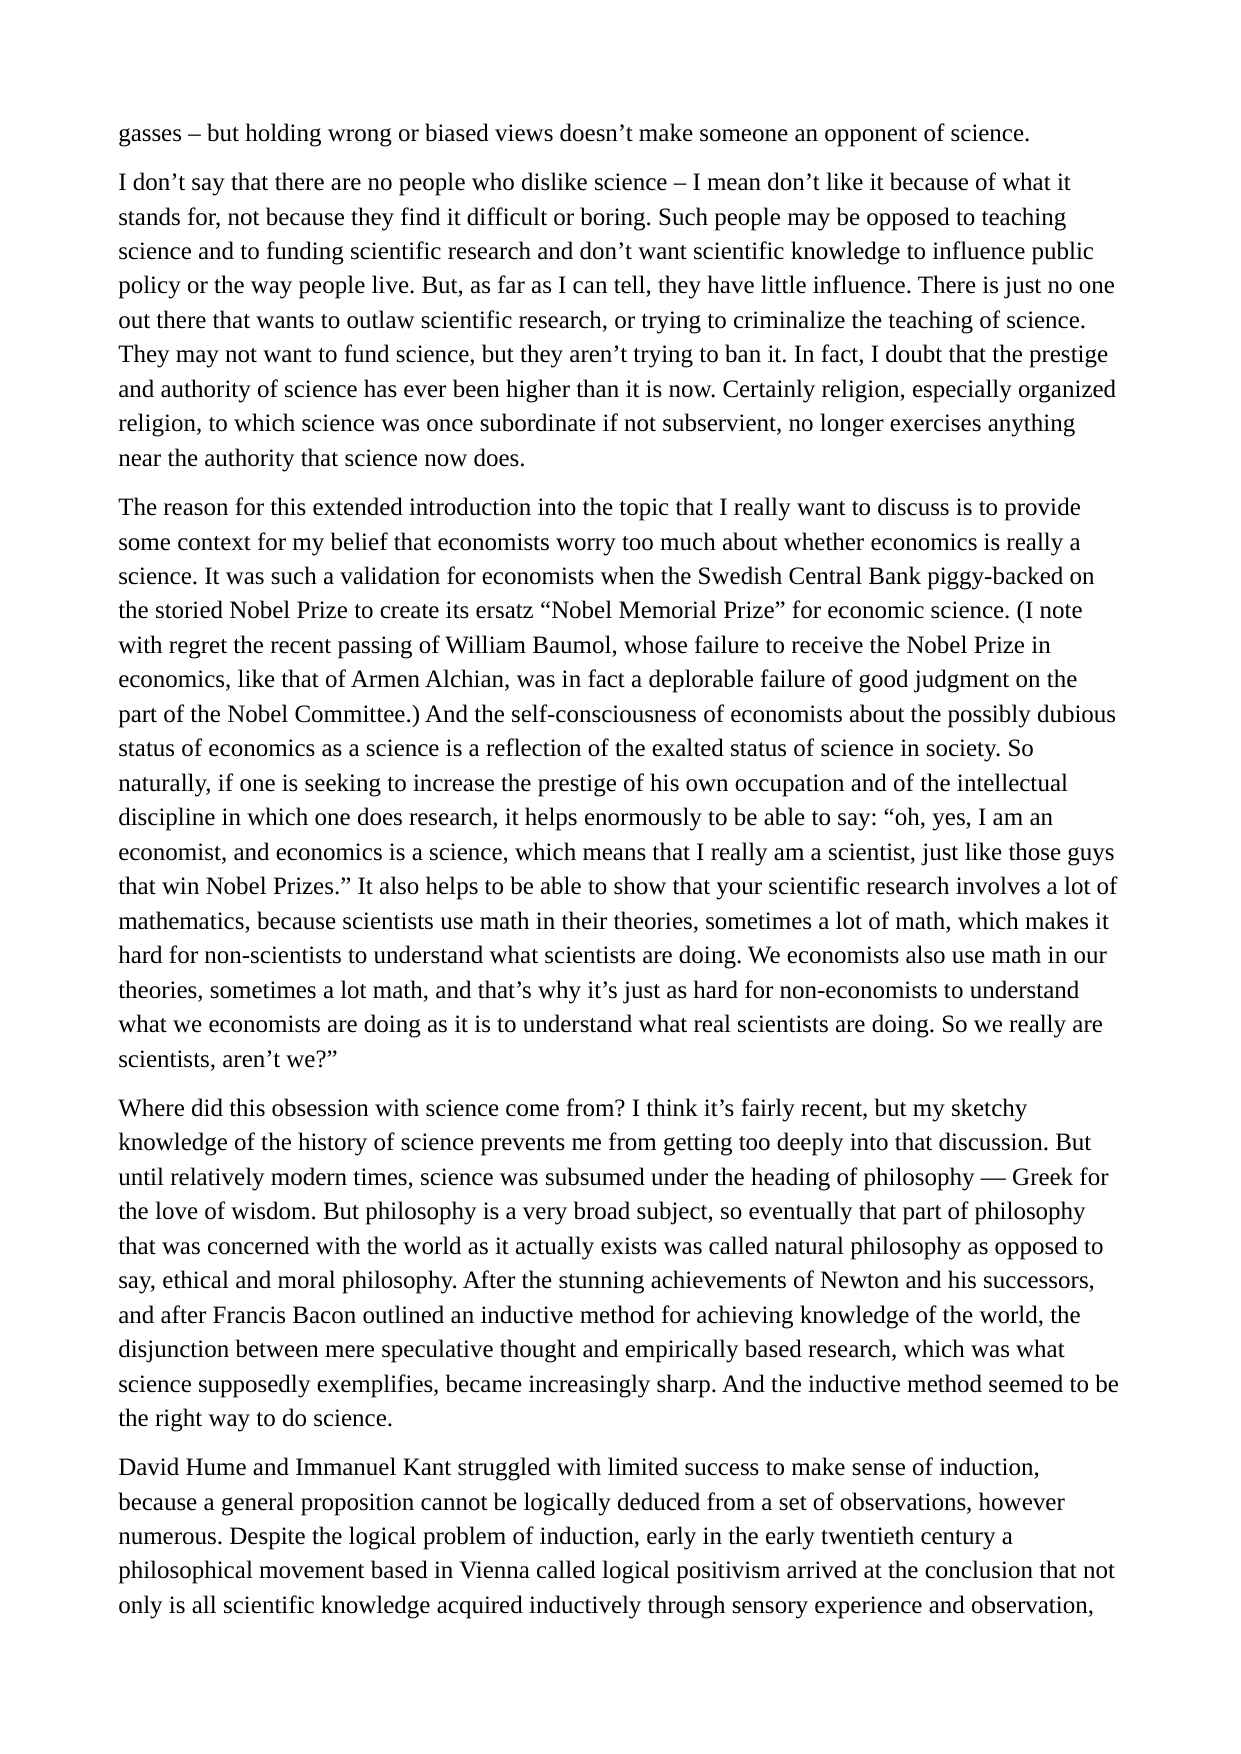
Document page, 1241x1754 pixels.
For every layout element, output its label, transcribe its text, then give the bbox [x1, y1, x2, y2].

text Where did this obsession with science come from? I think it’s fairly recent, but my sketchy knowledge of the history of science prevents me from getting too deeply into that discussion. But until relatively modern times, science was subsumed under the heading of philosophy — Greek for the love of wisdom. But philosophy is a very broad subject, so eventually that part of philosophy that was concerned with the world as it actually exists was called natural philosophy as opposed to say, ethical and moral philosophy. After the stunning achievements of Newton and his successors, and after Francis Bacon outlined an inductive method for achieving knowledge of the world, the disjunction between mere speculative thought and empirically based research, which was what science supposedly exemplifies, became increasingly sharp. And the inductive method seemed to be the right way to do science. [118, 1093, 1122, 1432]
text David Hume and Immanuel Kant struggled with limited success to make sense of induction, because a general proposition cannot be logically deduced from a set of observations, however numerous. Despite the logical problem of induction, early in the early twentieth century a philosophical movement based in Vienna called logical positivism arrived at the conclusion that not only is all scientific knowledge acquired inductively through sensory experience and observation, [118, 1452, 1122, 1619]
text The reason for this extended introduction into the topic that I really want to discuss is to provide some context for my belief that economists worry too much about whether economics is really a science. It was such a validation for economists when the Swedish Central Bank piggy-backed on the storied Nobel Prize to create its ersatz “Nobel Memorial Prize” for economic science. (I note with regret the recent passing of William Baumol, whose failure to receive the Nobel Prize in economics, like that of Armen Alchian, was in fact a deplorable failure of good judgment on the part of the Nobel Committee.) And the self-consciousness of economists about the possibly dubious status of economics as a science is a reflection of the exalted status of science in society. So naturally, if one is seeking to increase the prestige of his own occupation and of the intellectual discipline in which one does research, it helps enormously to be able to say: “oh, yes, I am an economist, and economics is a science, which means that I really am a scientist, just like those guys that win Nobel Prizes.” It also helps to be able to show that your scientific research involves a lot of mathematics, because scientists use math in their theories, sometimes a lot of math, which makes it hard for non-scientists to understand what scientists are doing. We economists also use math in our theories, sometimes a lot math, and that’s why it’s just as hard for non-economists to understand what we economists are doing as it is to understand what real scientists are doing. So we really are scientists, aren’t we?” [118, 492, 1122, 1072]
text I don’t say that there are no people who dislike science – I mean don’t like it because of what it stands for, not because they find it difficult or boring. Such people may be opposed to teaching science and to funding scientific research and don’t want scientific knowledge to influence public policy or the way people live. But, as far as I can tell, they have little influence. There is just no one out there that wants to outlaw scientific research, or trying to criminalize the teaching of science. They may not want to fund science, but they aren’t trying to ban it. In fact, I doubt that the prestige and authority of science has ever been higher than it is now. Certainly religion, especially organized religion, to which science was once subordinate if not subservient, no longer exercises anything near the authority that science now does. [118, 167, 1122, 472]
text gasses – but holding wrong or biased views doesn’t make someone an opponent of science. [118, 118, 1122, 147]
